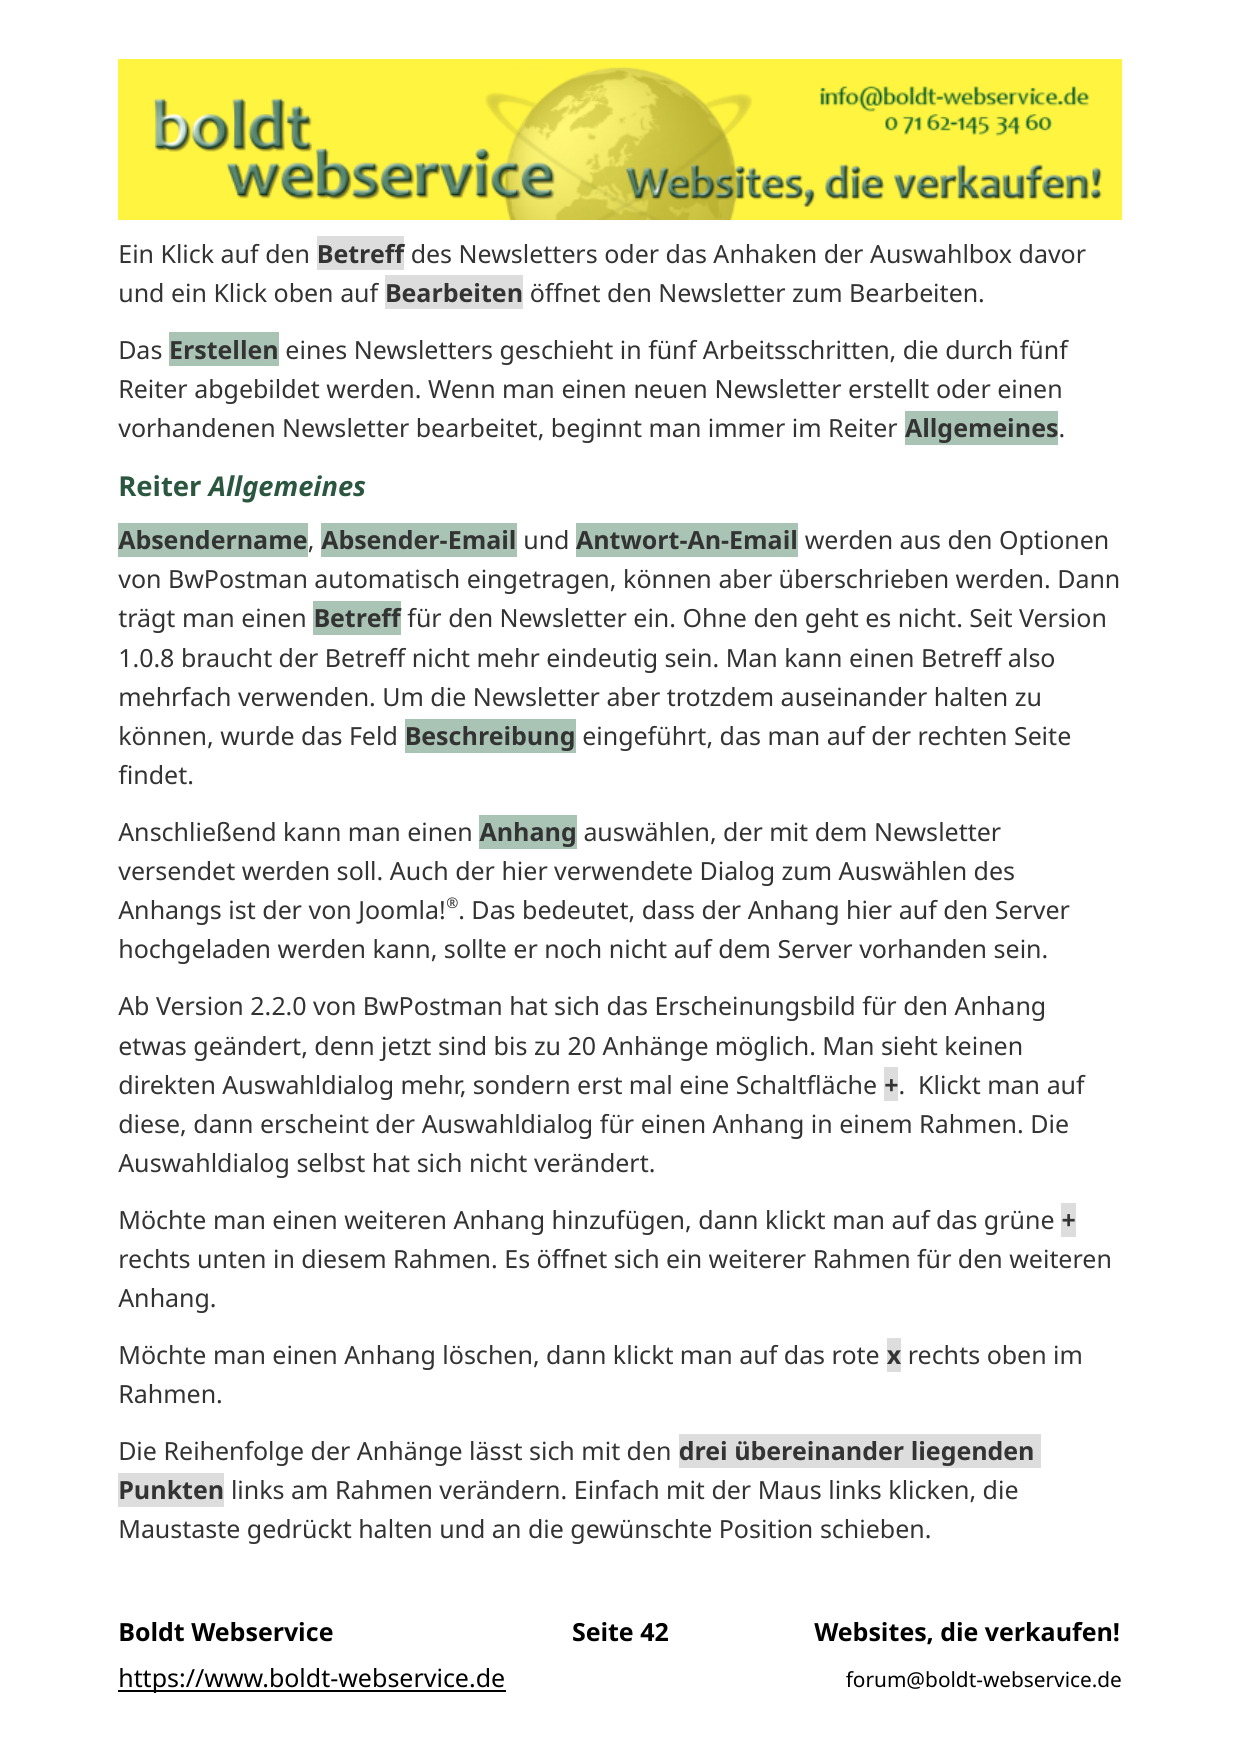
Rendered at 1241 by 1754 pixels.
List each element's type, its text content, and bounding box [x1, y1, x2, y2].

text Absendername, Absender-Email und Antwort-An-Email werden aus den Optionen von BwPostman automatisch eingetragen, können aber überschrieben werden. Dann trägt man einen Betreff für den Newsletter ein. Ohne den geht es nicht. Seit Version 1.0.8 braucht der Betreff nicht mehr eindeutig sein. Man kann einen Betreff also mehrfach verwenden. Um die Newsletter aber trotzdem auseinander halten zu können, wurde das Feld Beschreibung eingeführt, das man auf der rechten Seite findet. [118, 523, 1122, 792]
text Die Reihenfolge der Anhänge lässt sich mit den drei übereinander liegenden Punkten links am Rahmen verändern. Einfach mit der Maus links klicken, die Maustaste gedrückt halten und an die gewünschte Position schieben. [118, 1434, 1122, 1546]
subtitle Reiter Allgemeines [118, 467, 1122, 505]
picture [118, 59, 1123, 220]
text Ein Klick auf den Betreff des Newsletters oder das Anhaken der Auswahlbox davor und ein Klick oben auf Bearbeiten öffnet den Newsletter zum Bearbeiten. [118, 236, 1122, 309]
text Das Erstellen eines Newsletters geschieht in fünf Arbeitsschritten, die durch fünf Reiter abgebildet werden. Wenn man einen neuen Newsletter erstellt oder einen vorhandenen Newsletter bearbeitet, beginnt man immer im Reiter Allgemeines. [118, 332, 1122, 445]
text Möchte man einen weiteren Anhang hinzufügen, dann klickt man auf das grüne + rechts unten in diesem Rahmen. Es öffnet sich ein weiterer Rahmen für den weiteren Anhang. [118, 1202, 1122, 1315]
text Ab Version 2.2.0 von BwPostman hat sich das Erscheinungsbild für den Anhang etwas geändert, denn jetzt sind bis zu 20 Anhänge möglich. Man sieht keinen direkten Auswahldialog mehr, sondern erst mal eine Schaltfläche +. Klickt man auf diese, dann erscheint der Auswahldialog für einen Anhang in einem Rahmen. Die Auswahldialog selbst hat sich nicht verändert. [118, 989, 1122, 1180]
text Anschließend kann man einen Anhang auswählen, der mit dem Newsletter versendet werden soll. Auch der hier verwendete Dialog zum Auswählen des Anhangs ist der von Joomla!®. Das bedeutet, dass der Anhang hier auf den Server hochgeladen werden kann, sollte er noch nicht auf dem Server vorhanden sein. [118, 814, 1122, 966]
text Möchte man einen Anhang löschen, dann klickt man auf das rote x rechts oben im Rahmen. [118, 1338, 1122, 1411]
